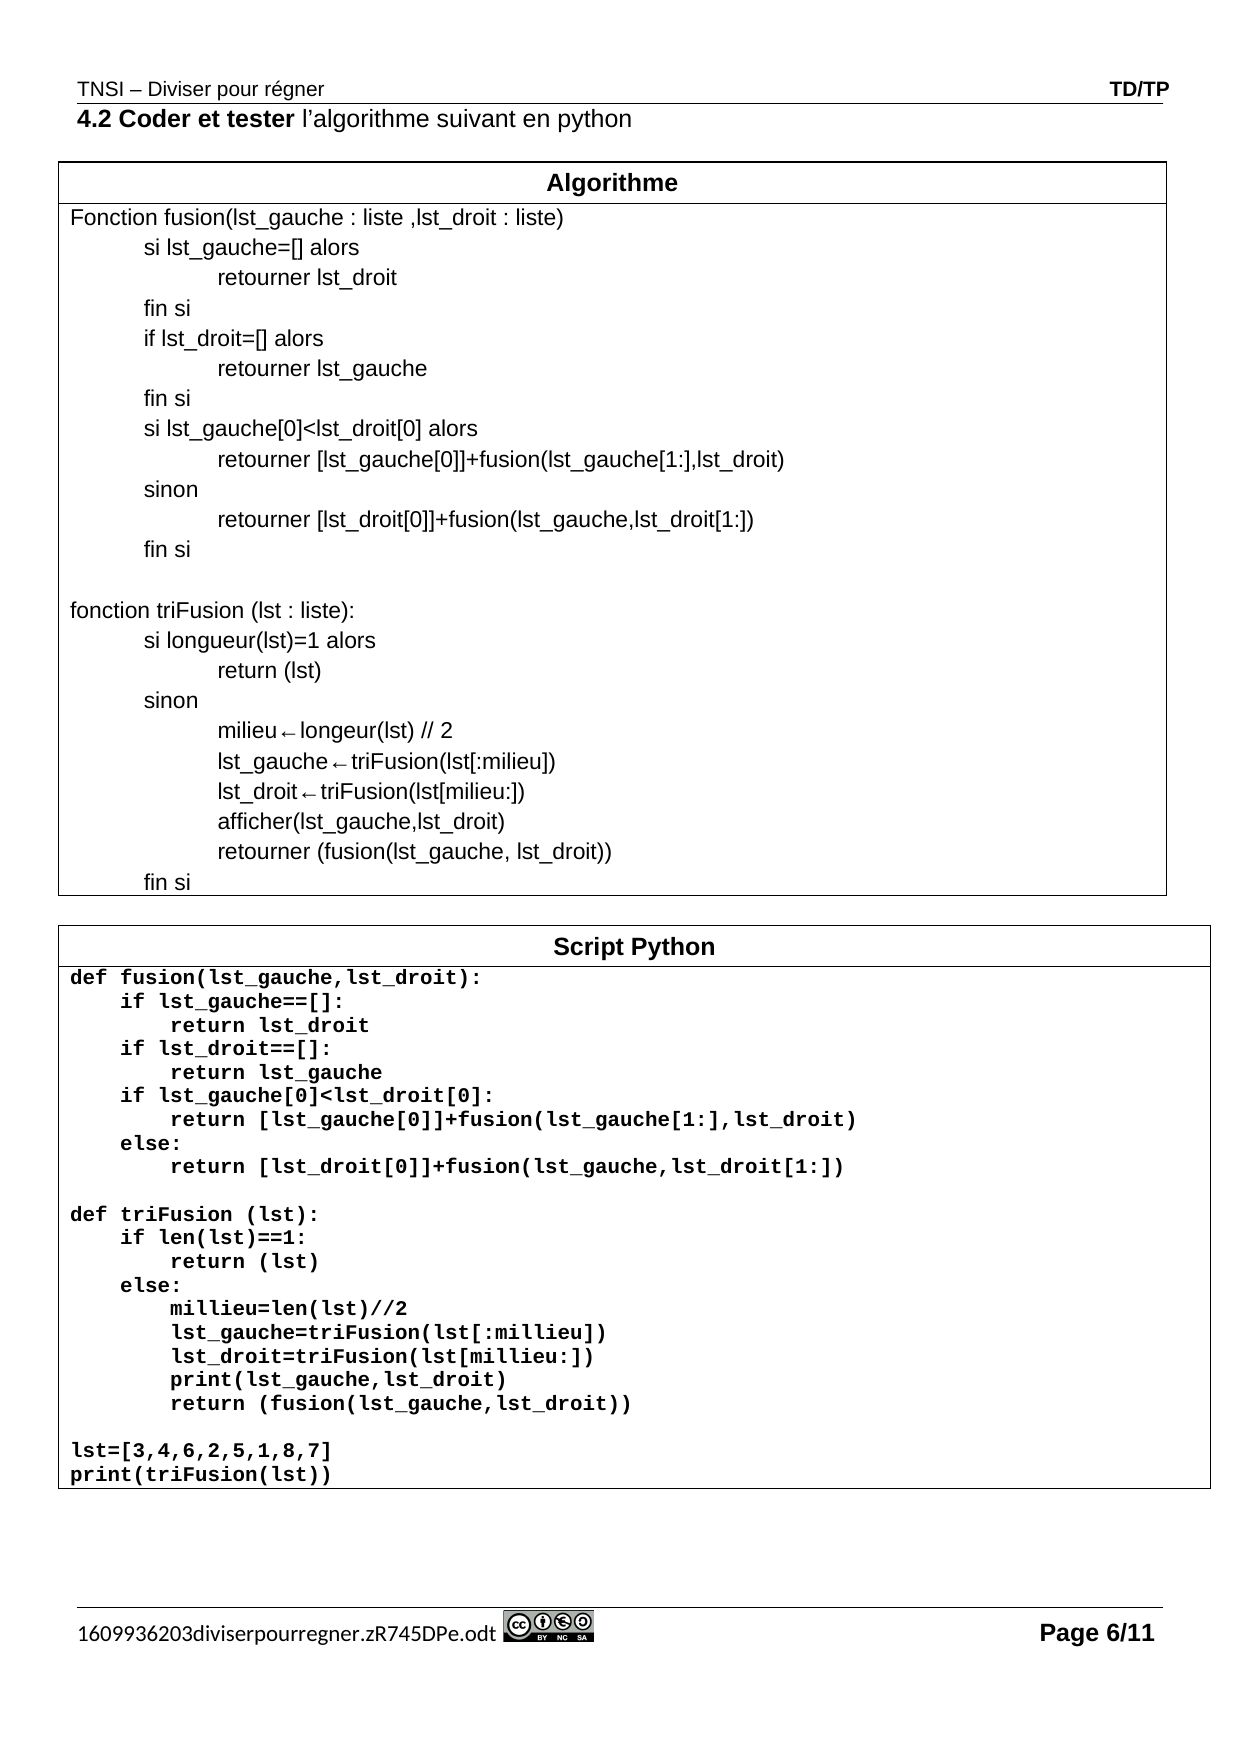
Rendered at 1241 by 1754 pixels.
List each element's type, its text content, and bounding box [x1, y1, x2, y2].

text 4.2 Coder et tester l’algorithme suivant en python [77, 104, 1163, 133]
table_header Script Python [59, 926, 1210, 966]
picture [503, 1610, 594, 1642]
table_cell Fonction fusion(lst_gauche : liste ,lst_droit : liste) si lst_gauche=[] alors retourner lst_droit fin si if lst_droit=[] alors retourner lst_gauche fin si si lst_gauche[0]<lst_droit[0] alors retourner [lst_gauche[0]]+fusion(lst_gauche[1:],lst_droit) sinon retourner [lst_droit[0]]+fusion(lst_gauche,lst_droit[1:]) fin si fonction triFusion (lst : liste): si longueur(lst)=1 alors return (lst) sinon milieu←longeur(lst) // 2 lst_gauche←triFusion(lst[:milieu]) lst_droit←triFusion(lst[milieu:]) afficher(lst_gauche,lst_droit) retourner (fusion(lst_gauche, lst_droit)) fin si [59, 204, 1166, 895]
table_header Algorithme [59, 163, 1166, 203]
